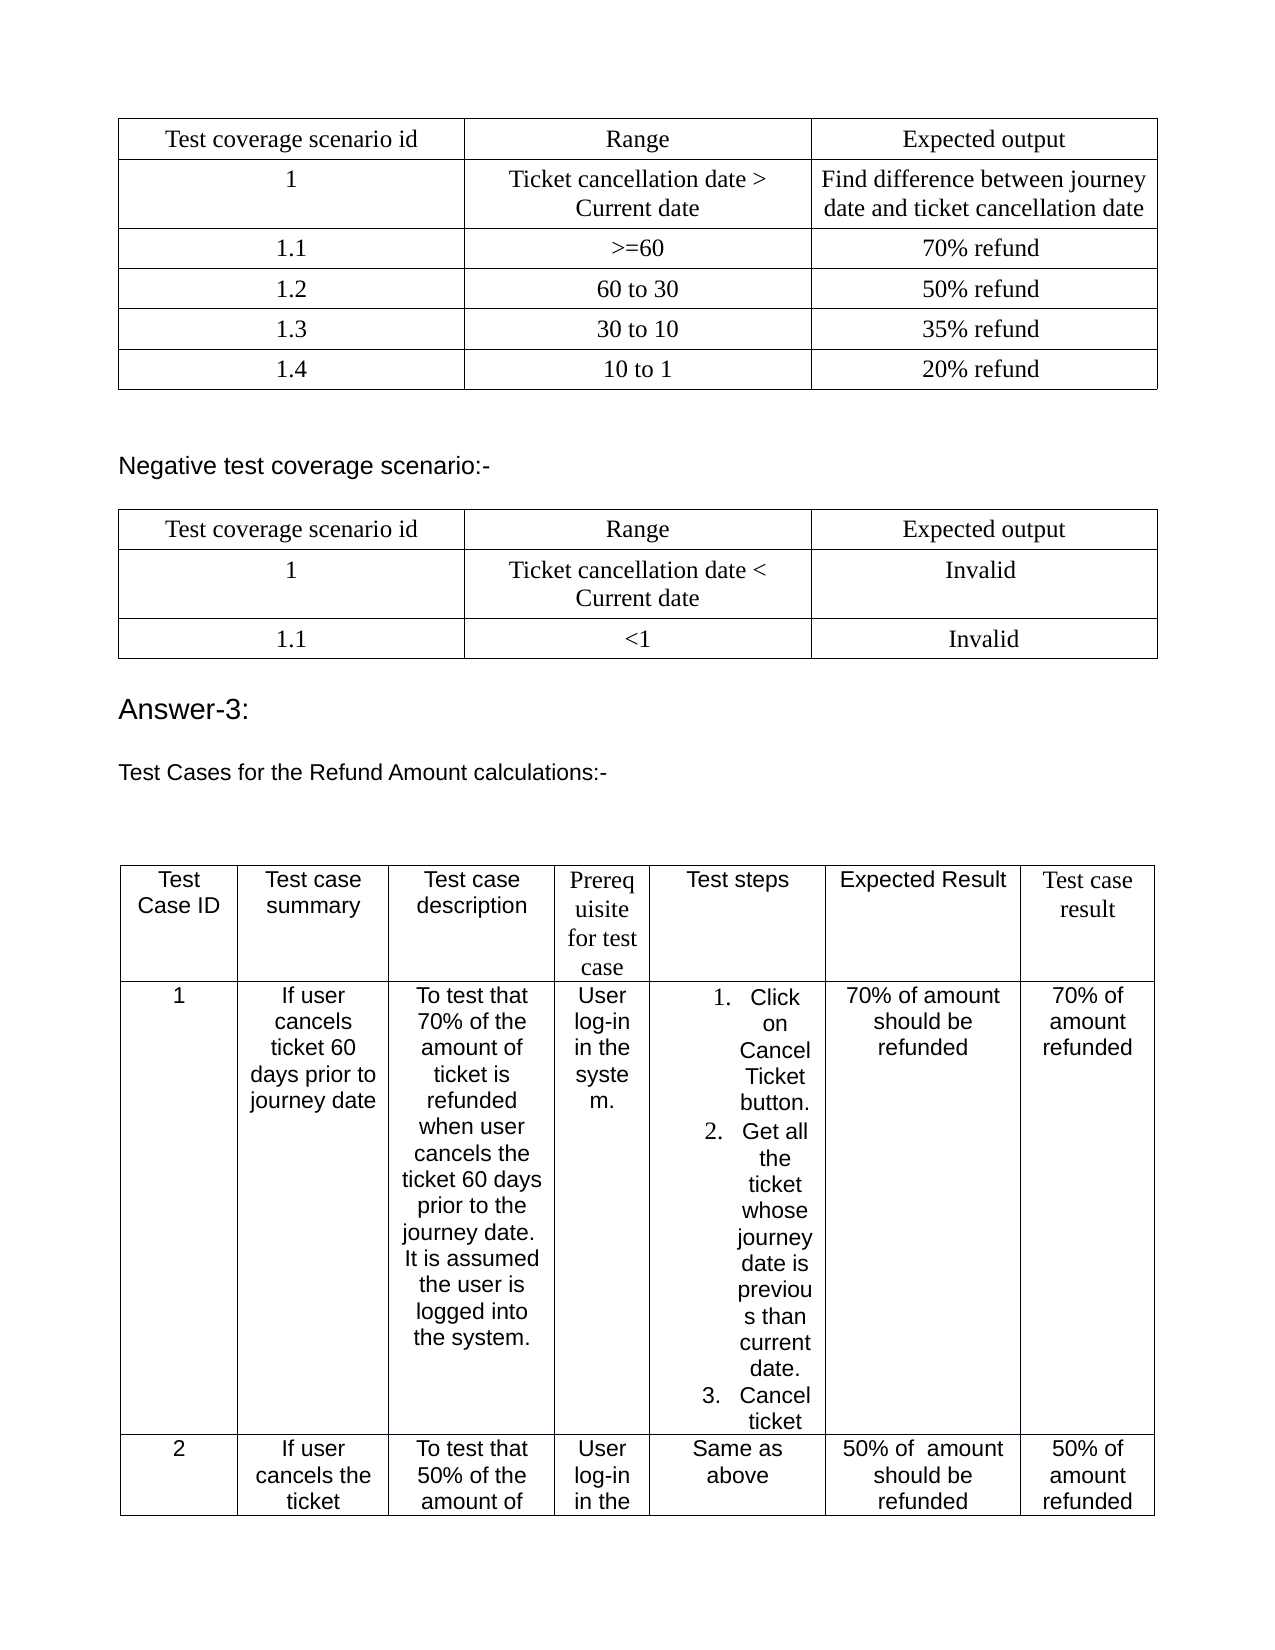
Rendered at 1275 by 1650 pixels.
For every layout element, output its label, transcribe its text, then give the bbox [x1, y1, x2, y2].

table_cell 70% of amount refunded [1021, 982, 1154, 1434]
table_cell To test that 50% of the amount of [389, 1435, 554, 1514]
table_cell If user cancels the ticket [238, 1435, 388, 1514]
table_cell If user cancels ticket 60 days prior to journey date [238, 982, 388, 1434]
table_cell 50% refund [812, 269, 1157, 308]
table_cell 2 [121, 1435, 237, 1514]
table_cell Invalid [812, 619, 1157, 658]
table_cell 70% refund [812, 229, 1157, 268]
table_cell >=60 [465, 229, 811, 268]
table_cell 30 to 10 [465, 309, 811, 348]
table_header Range [465, 510, 811, 549]
table_cell 1.1 [119, 229, 464, 268]
table_cell 1.3 [119, 309, 464, 348]
text Answer-3: [118, 692, 1157, 726]
table_header Test coverage scenario id [119, 510, 464, 549]
table_cell 60 to 30 [465, 269, 811, 308]
text Negative test coverage scenario:- [118, 451, 1157, 480]
table_cell 20% refund [812, 350, 1157, 389]
table_cell 70% of amount should be refunded [826, 982, 1020, 1434]
table_cell 50% of amount refunded [1021, 1435, 1154, 1514]
table_cell Click on Cancel Ticket button. Get all the ticket whose journey date is previous than current date. Cancel ticket [650, 982, 825, 1434]
table_header Test case description [389, 866, 554, 981]
table_cell <1 [465, 619, 811, 658]
table_cell 1 [119, 550, 464, 618]
table_header Expected output [812, 510, 1157, 549]
table_header Range [465, 119, 811, 158]
table_cell 10 to 1 [465, 350, 811, 389]
table_header Expected Result [826, 866, 1020, 981]
table_header Expected output [812, 119, 1157, 158]
table_cell Same as above [650, 1435, 825, 1514]
table_header Test coverage scenario id [119, 119, 464, 158]
table_cell Invalid [812, 550, 1157, 618]
table_header Prerequisite for test case [555, 866, 649, 981]
table_cell 1.1 [119, 619, 464, 658]
text Test Cases for the Refund Amount calculations:- [118, 759, 1157, 785]
table_header Test case result [1021, 866, 1154, 981]
table_cell Find difference between journey date and ticket cancellation date [812, 160, 1157, 227]
table_cell 1 [119, 160, 464, 227]
table_cell Ticket cancellation date < Current date [465, 550, 811, 618]
table_cell User log-in in the [555, 1435, 649, 1514]
table_cell To test that 70% of the amount of ticket is refunded when user cancels the ticket 60 days prior to the journey date. It is assumed the user is logged into the system. [389, 982, 554, 1434]
table_header Test case summary [238, 866, 388, 981]
table_cell 1.4 [119, 350, 464, 389]
table_header Test Case ID [121, 866, 237, 981]
table_cell Ticket cancellation date > Current date [465, 160, 811, 227]
table_header Test steps [650, 866, 825, 981]
table_cell 50% of amount should be refunded [826, 1435, 1020, 1514]
table_cell 1 [121, 982, 237, 1434]
table_cell User log-in in the system. [555, 982, 649, 1434]
table_cell 35% refund [812, 309, 1157, 348]
table_cell 1.2 [119, 269, 464, 308]
